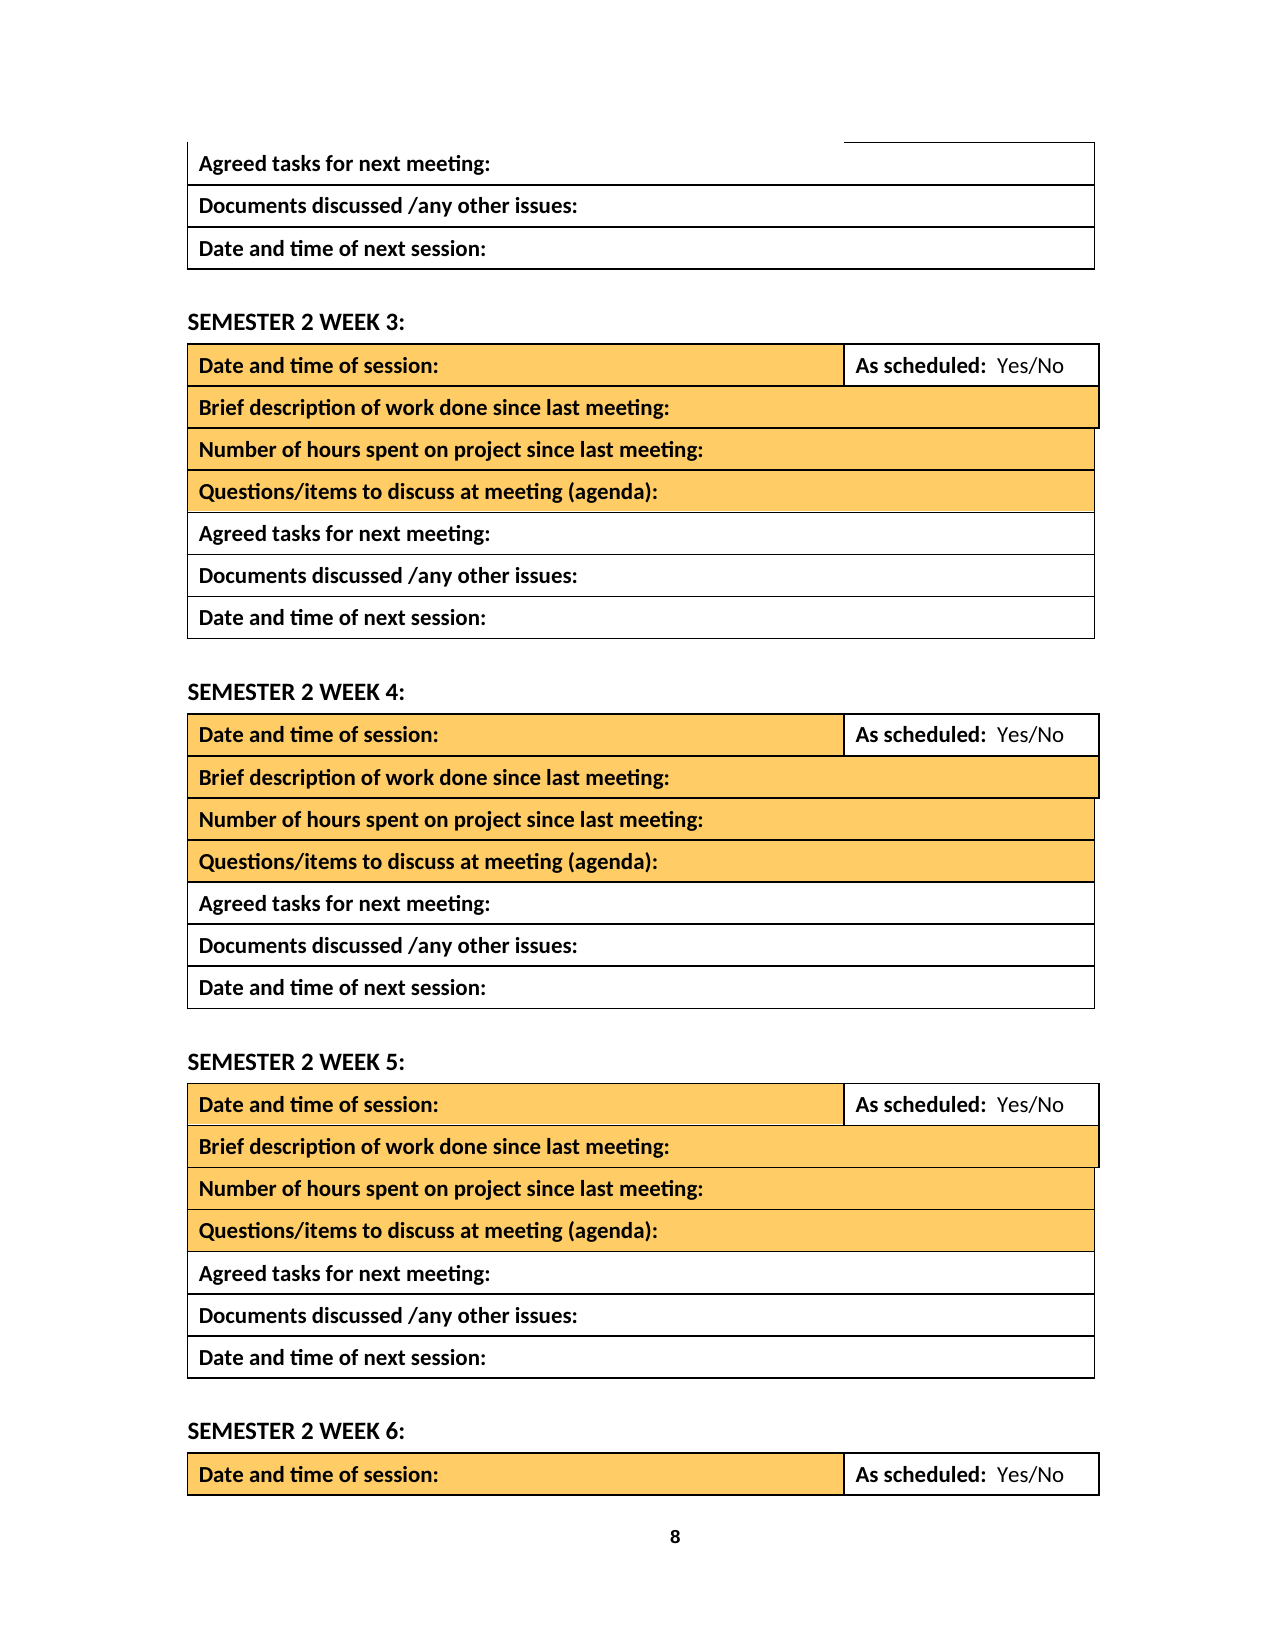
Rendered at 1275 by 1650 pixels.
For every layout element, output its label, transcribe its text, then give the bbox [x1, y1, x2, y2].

table_cell [1095, 1168, 1099, 1209]
table_cell Brief description of work done since last meeting: [188, 387, 1098, 427]
table_cell [1095, 429, 1099, 469]
table_cell [844, 883, 1094, 923]
table_cell [1095, 1293, 1099, 1335]
table_cell [1095, 799, 1099, 839]
table_cell [1095, 469, 1099, 511]
subtitle Semester 2 Week 5: [187, 1046, 1088, 1076]
table_cell [1095, 1335, 1099, 1377]
table_cell [1095, 226, 1099, 268]
table_cell Agreed tasks for next meeting: [188, 1252, 844, 1293]
table_cell [1095, 184, 1099, 226]
table_cell [1095, 1251, 1099, 1293]
table_cell Brief description of work done since last meeting: [188, 757, 1098, 797]
table_cell Questions/items to discuss at meeting (agenda): [188, 1210, 1094, 1251]
table_cell Questions/items to discuss at meeting (agenda): [188, 841, 1094, 881]
table_header As scheduled: Yes/No [845, 1454, 1098, 1494]
table_header Date and time of session: [188, 1084, 843, 1124]
table_header As scheduled: Yes/No [845, 715, 1098, 755]
table_cell Agreed tasks for next meeting: [188, 883, 844, 923]
table_cell [1095, 923, 1099, 965]
subtitle Semester 2 Week 3: [187, 306, 1088, 337]
table_cell [1095, 142, 1099, 184]
table_cell Number of hours spent on project since last meeting: [188, 799, 1094, 839]
table_cell [1095, 965, 1099, 1007]
table_cell Brief description of work done since last meeting: [188, 1126, 1098, 1167]
table_cell Questions/items to discuss at meeting (agenda): [188, 471, 1094, 511]
table_header As scheduled: Yes/No [845, 345, 1098, 385]
table_header Date and time of session: [188, 345, 843, 385]
table_cell [1095, 881, 1099, 923]
table_cell Date and time of next session: [188, 597, 1094, 638]
subtitle Semester 2 Week 6: [187, 1415, 1088, 1446]
table_cell [844, 1295, 1094, 1335]
table_cell [1095, 511, 1099, 553]
table_cell [844, 143, 1094, 184]
table_cell Agreed tasks for next meeting: [188, 513, 844, 553]
table_header Date and time of session: [188, 715, 843, 755]
table_cell [1095, 1209, 1099, 1251]
table_cell Documents discussed /any other issues: [188, 925, 844, 965]
table_cell Documents discussed /any other issues: [188, 555, 844, 596]
table_cell [844, 513, 1094, 553]
table_header As scheduled: Yes/No [845, 1084, 1098, 1124]
subtitle Semester 2 Week 4: [187, 676, 1088, 707]
table_cell Agreed tasks for next meeting: [188, 142, 844, 184]
table_cell Date and time of next session: [188, 228, 1094, 268]
table_cell Documents discussed /any other issues: [188, 186, 844, 226]
table_cell [844, 925, 1094, 965]
table_cell [1095, 839, 1099, 881]
table_cell [844, 186, 1094, 226]
table_cell Date and time of next session: [188, 967, 1094, 1007]
table_header Date and time of session: [188, 1454, 843, 1494]
table_cell Documents discussed /any other issues: [188, 1295, 844, 1335]
table_cell [1095, 554, 1099, 596]
table_cell [844, 555, 1094, 596]
table_cell Number of hours spent on project since last meeting: [188, 429, 1094, 469]
table_cell Date and time of next session: [188, 1337, 1094, 1377]
table_cell Number of hours spent on project since last meeting: [188, 1168, 1094, 1209]
table_cell [844, 1252, 1094, 1293]
table_cell [1095, 596, 1099, 638]
